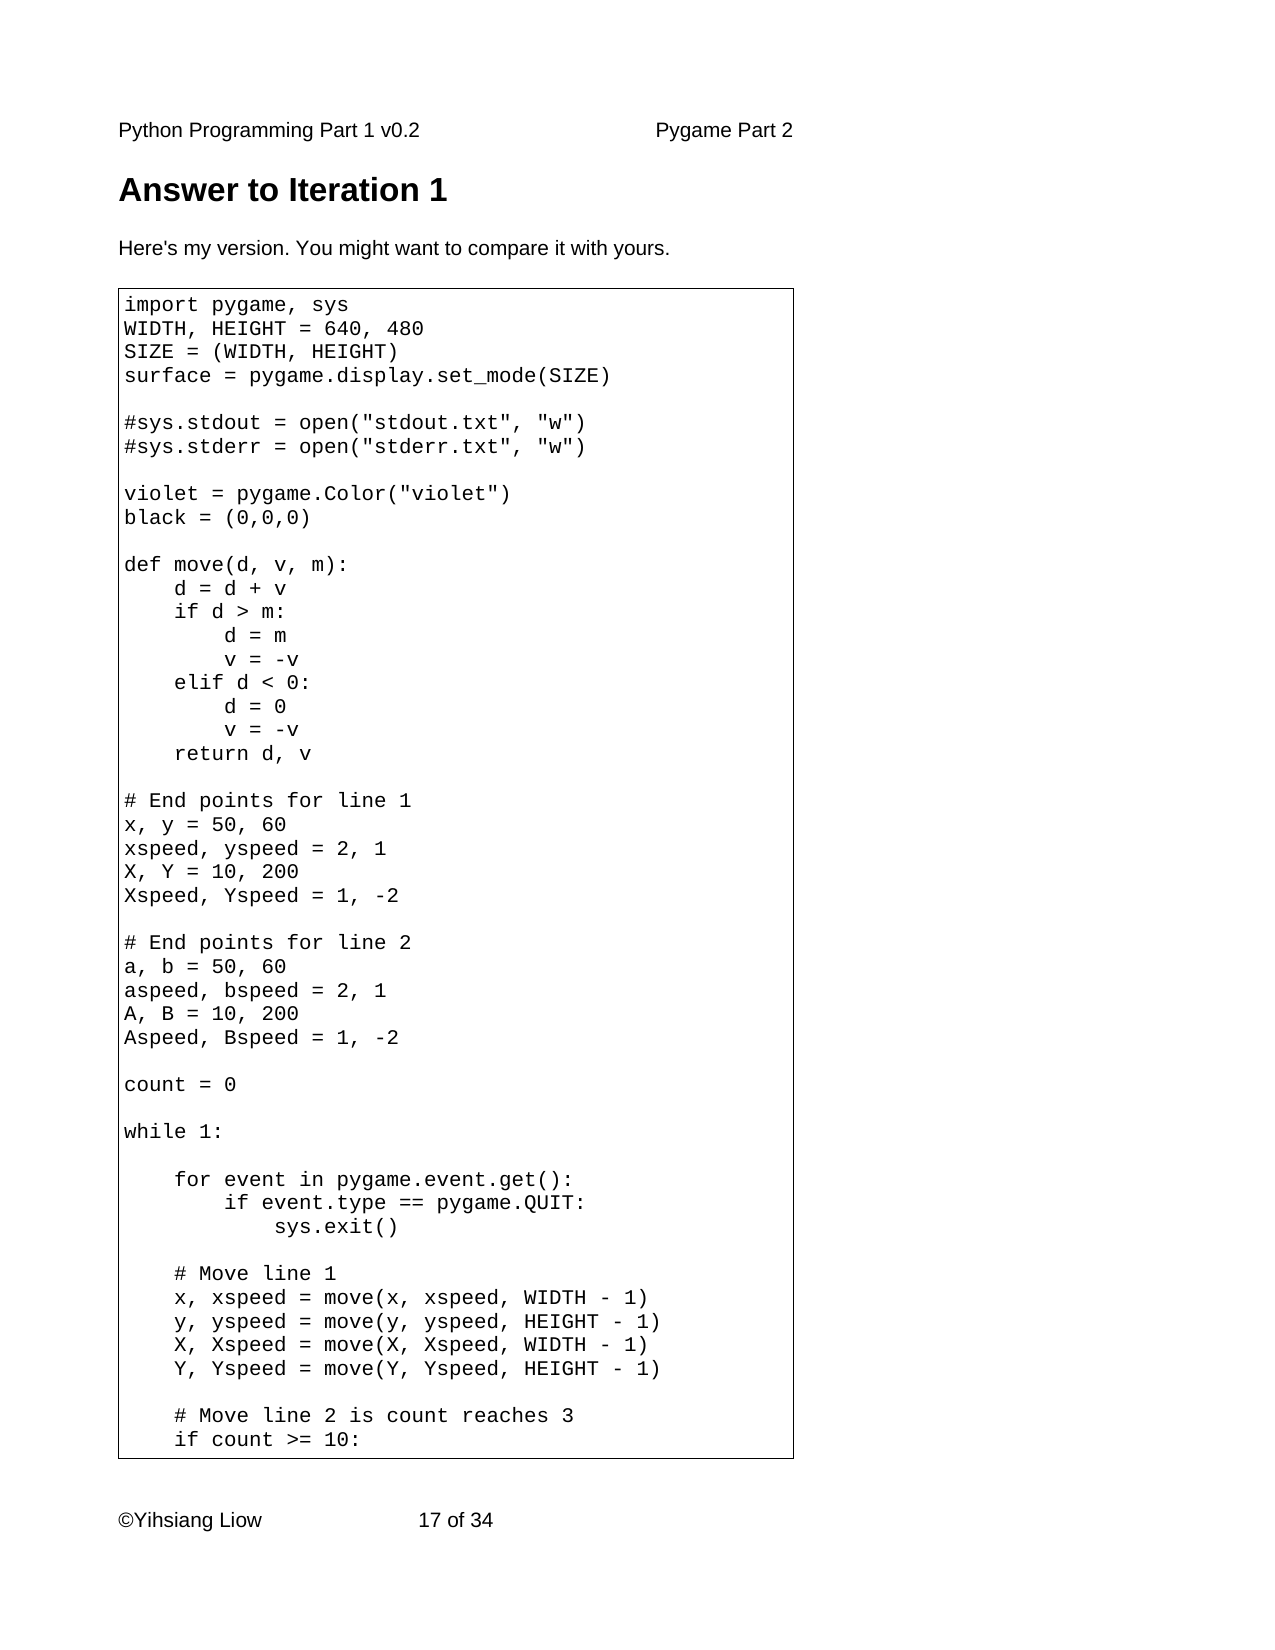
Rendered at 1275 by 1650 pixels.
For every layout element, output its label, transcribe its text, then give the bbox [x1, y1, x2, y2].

table_header import pygame, sys WIDTH, HEIGHT = 640, 480 SIZE = (WIDTH, HEIGHT) surface = pygame.display.set_mode(SIZE) #sys.stdout = open("stdout.txt", "w") #sys.stderr = open("stderr.txt", "w") violet = pygame.Color("violet") black = (0,0,0) def move(d, v, m): d = d + v if d > m: d = m v = -v elif d < 0: d = 0 v = -v return d, v # End points for line 1 x, y = 50, 60 xspeed, yspeed = 2, 1 X, Y = 10, 200 Xspeed, Yspeed = 1, -2 # End points for line 2 a, b = 50, 60 aspeed, bspeed = 2, 1 A, B = 10, 200 Aspeed, Bspeed = 1, -2 count = 0 while 1: for event in pygame.event.get(): if event.type == pygame.QUIT: sys.exit() # Move line 1 x, xspeed = move(x, xspeed, WIDTH - 1) y, yspeed = move(y, yspeed, HEIGHT - 1) X, Xspeed = move(X, Xspeed, WIDTH - 1) Y, Yspeed = move(Y, Yspeed, HEIGHT - 1) # Move line 2 is count reaches 3 if count >= 10: [119, 289, 793, 1458]
text Here's my version. You might want to compare it with yours. [118, 236, 793, 260]
text Answer to Iteration 1 [118, 171, 793, 208]
